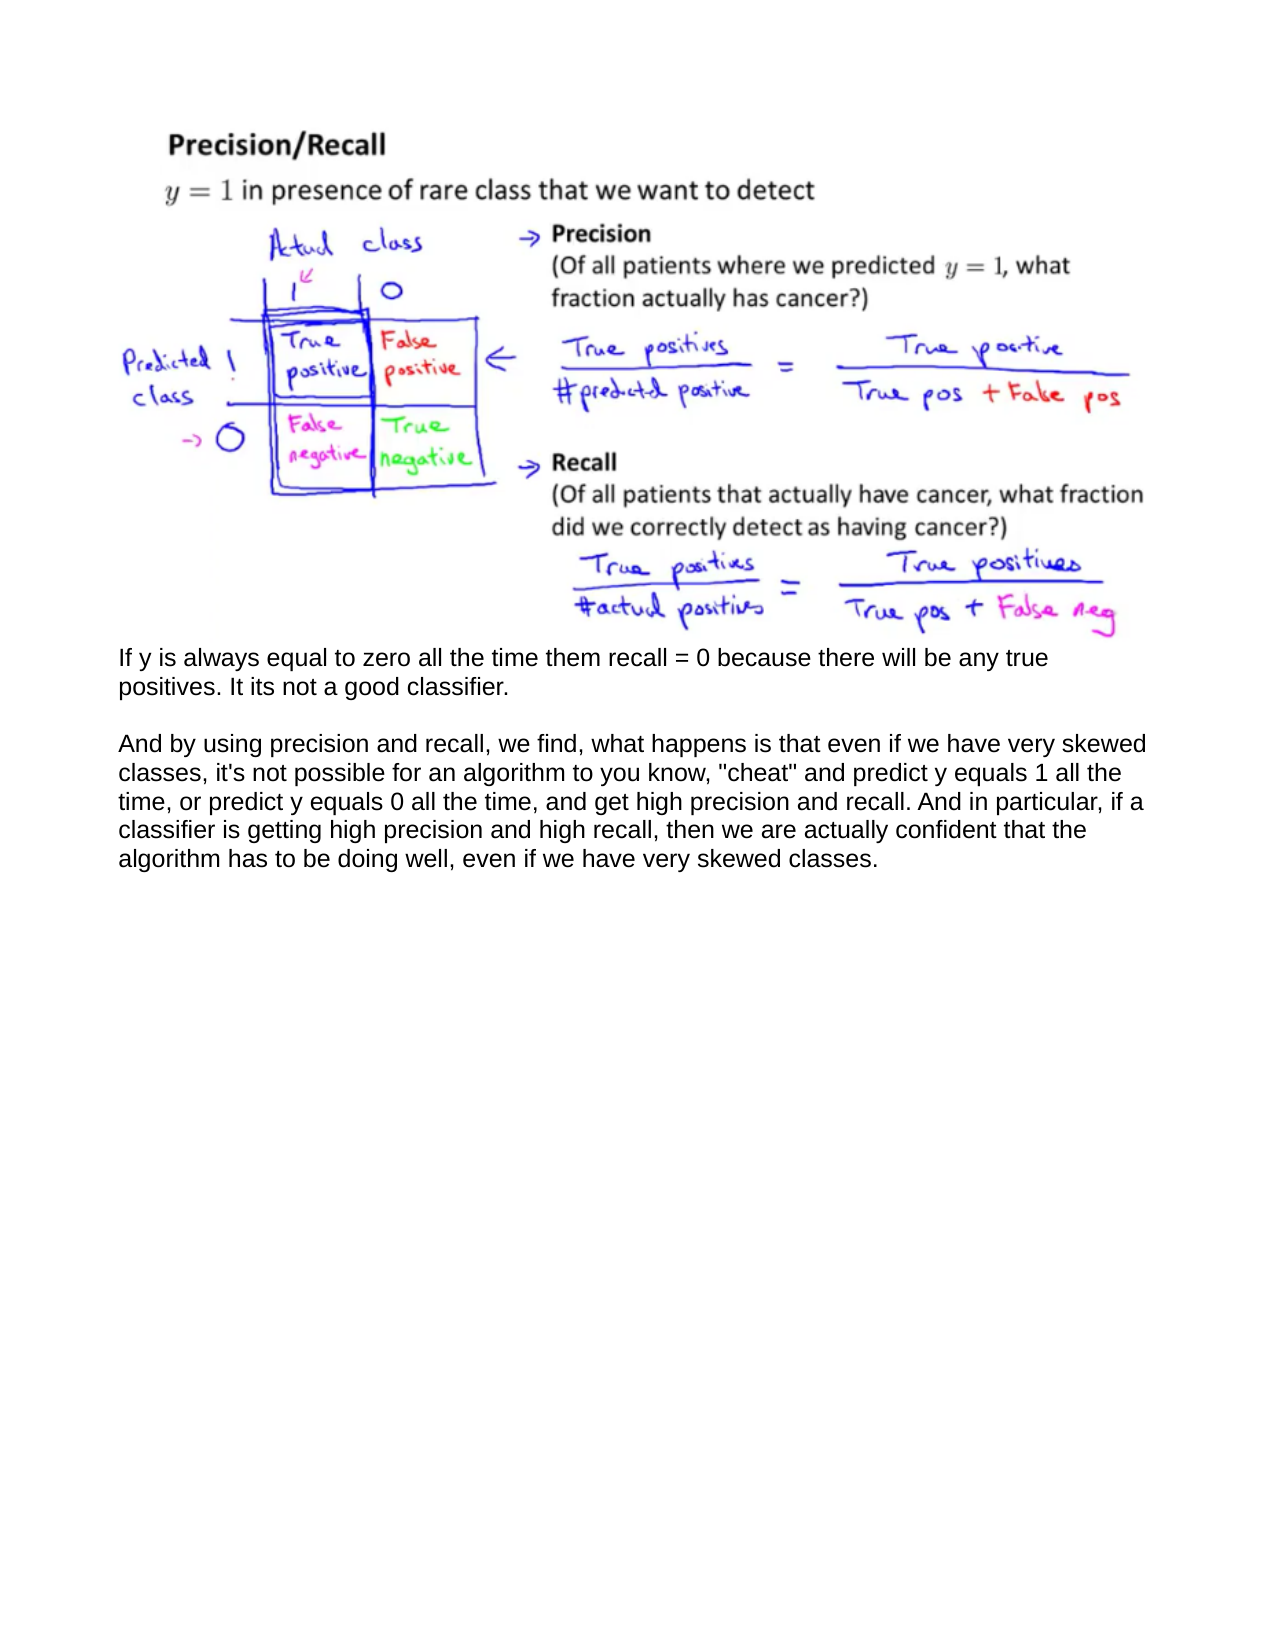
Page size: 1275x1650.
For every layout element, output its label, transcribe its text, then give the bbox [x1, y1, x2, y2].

text If y is always equal to zero all the time them recall = 0 because there will be any true positives. It its not a good classifier. [118, 643, 1157, 701]
text And by using precision and recall, we find, what happens is that even if we have very skewed classes, it's not possible for an algorithm to you know, "cheat" and predict y equals 1 all the time, or predict y equals 0 all the time, and get high precision and recall. And in particular, if a classifier is getting high precision and high recall, then we are actually confident that the algorithm has to be doing well, even if we have very skewed classes. [118, 729, 1157, 873]
picture [118, 118, 1157, 643]
